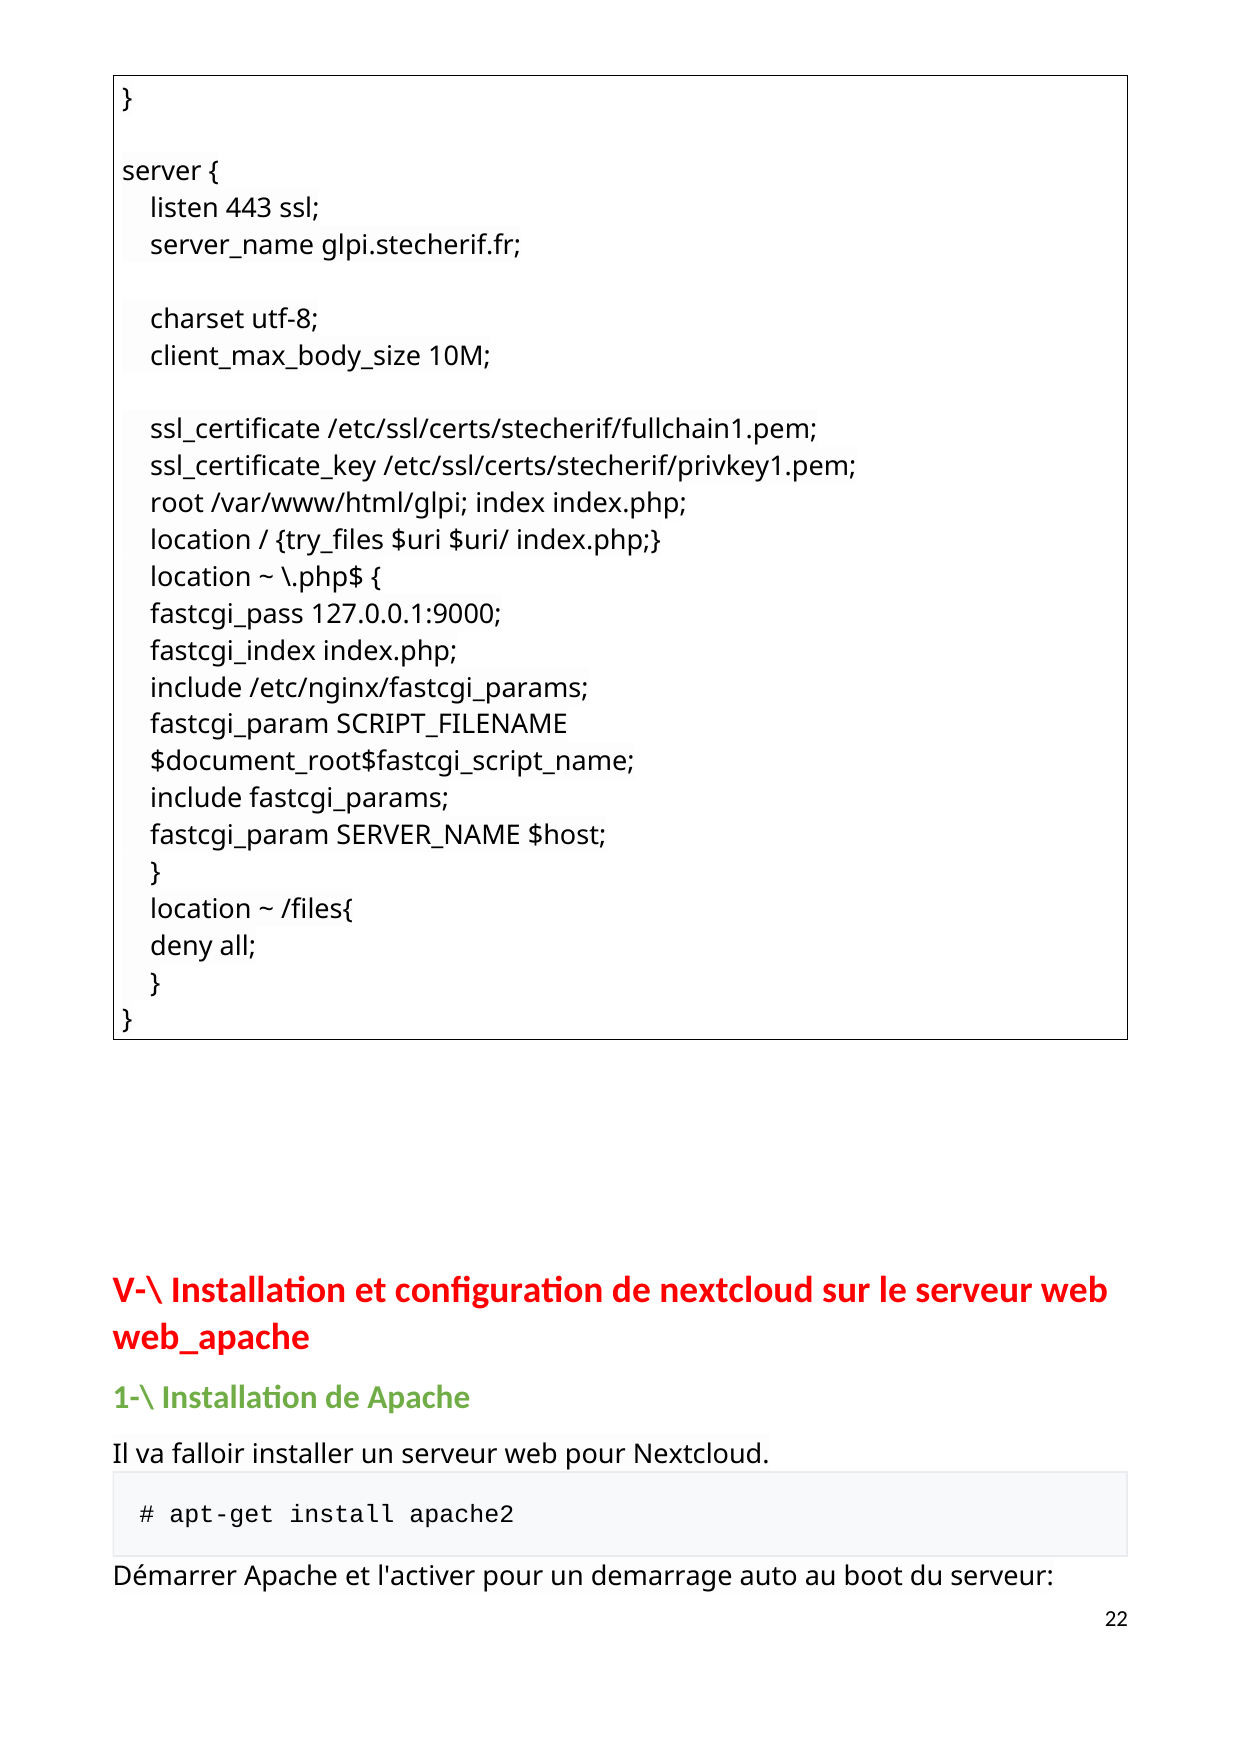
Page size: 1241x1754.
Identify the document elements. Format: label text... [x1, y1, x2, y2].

text 1-\ Installation de Apache [112, 1376, 1128, 1417]
text V-\ Installation et configuration de nextcloud sur le serveur web web_apache [112, 1266, 1128, 1358]
text server_name glpi.stecherif.fr; [114, 222, 1127, 262]
text deny all; [114, 923, 1127, 960]
text fastcgi_pass 127.0.0.1:9000; [114, 591, 1127, 628]
text fastcgi_index index.php; [114, 628, 1127, 665]
text $document_root$fastcgi_script_name; [114, 739, 1127, 776]
text Il va falloir installer un serveur web pour Nextcloud. [112, 1434, 1128, 1471]
text # apt-get install apache2 [114, 1473, 1126, 1555]
text fastcgi_param SCRIPT_FILENAME [114, 702, 1127, 739]
text client_max_body_size 10M; [114, 333, 1127, 373]
text ssl_certificate_key /etc/ssl/certs/stecherif/privkey1.pem; [114, 444, 1127, 481]
text server { [114, 149, 1127, 186]
text location ~ \.php$ { [114, 554, 1127, 591]
text } [114, 76, 1127, 115]
text include fastcgi_params; [114, 776, 1127, 812]
text fastcgi_param SERVER_NAME $host; [114, 812, 1127, 849]
text location / {try_files $uri $uri/ index.php;} [114, 517, 1127, 554]
text } [114, 849, 1127, 886]
text location ~ /files{ [114, 886, 1127, 923]
text Démarrer Apache et l'activer pour un demarrage auto au boot du serveur: [112, 1557, 1128, 1593]
text ssl_certificate /etc/ssl/certs/stecherif/fullchain1.pem; [114, 407, 1127, 444]
text include /etc/nginx/fastcgi_params; [114, 665, 1127, 702]
text root /var/www/html/glpi; index index.php; [114, 481, 1127, 517]
text } [114, 997, 1127, 1039]
text } [114, 960, 1127, 997]
text charset utf-8; [114, 296, 1127, 333]
text listen 443 ssl; [114, 186, 1127, 222]
